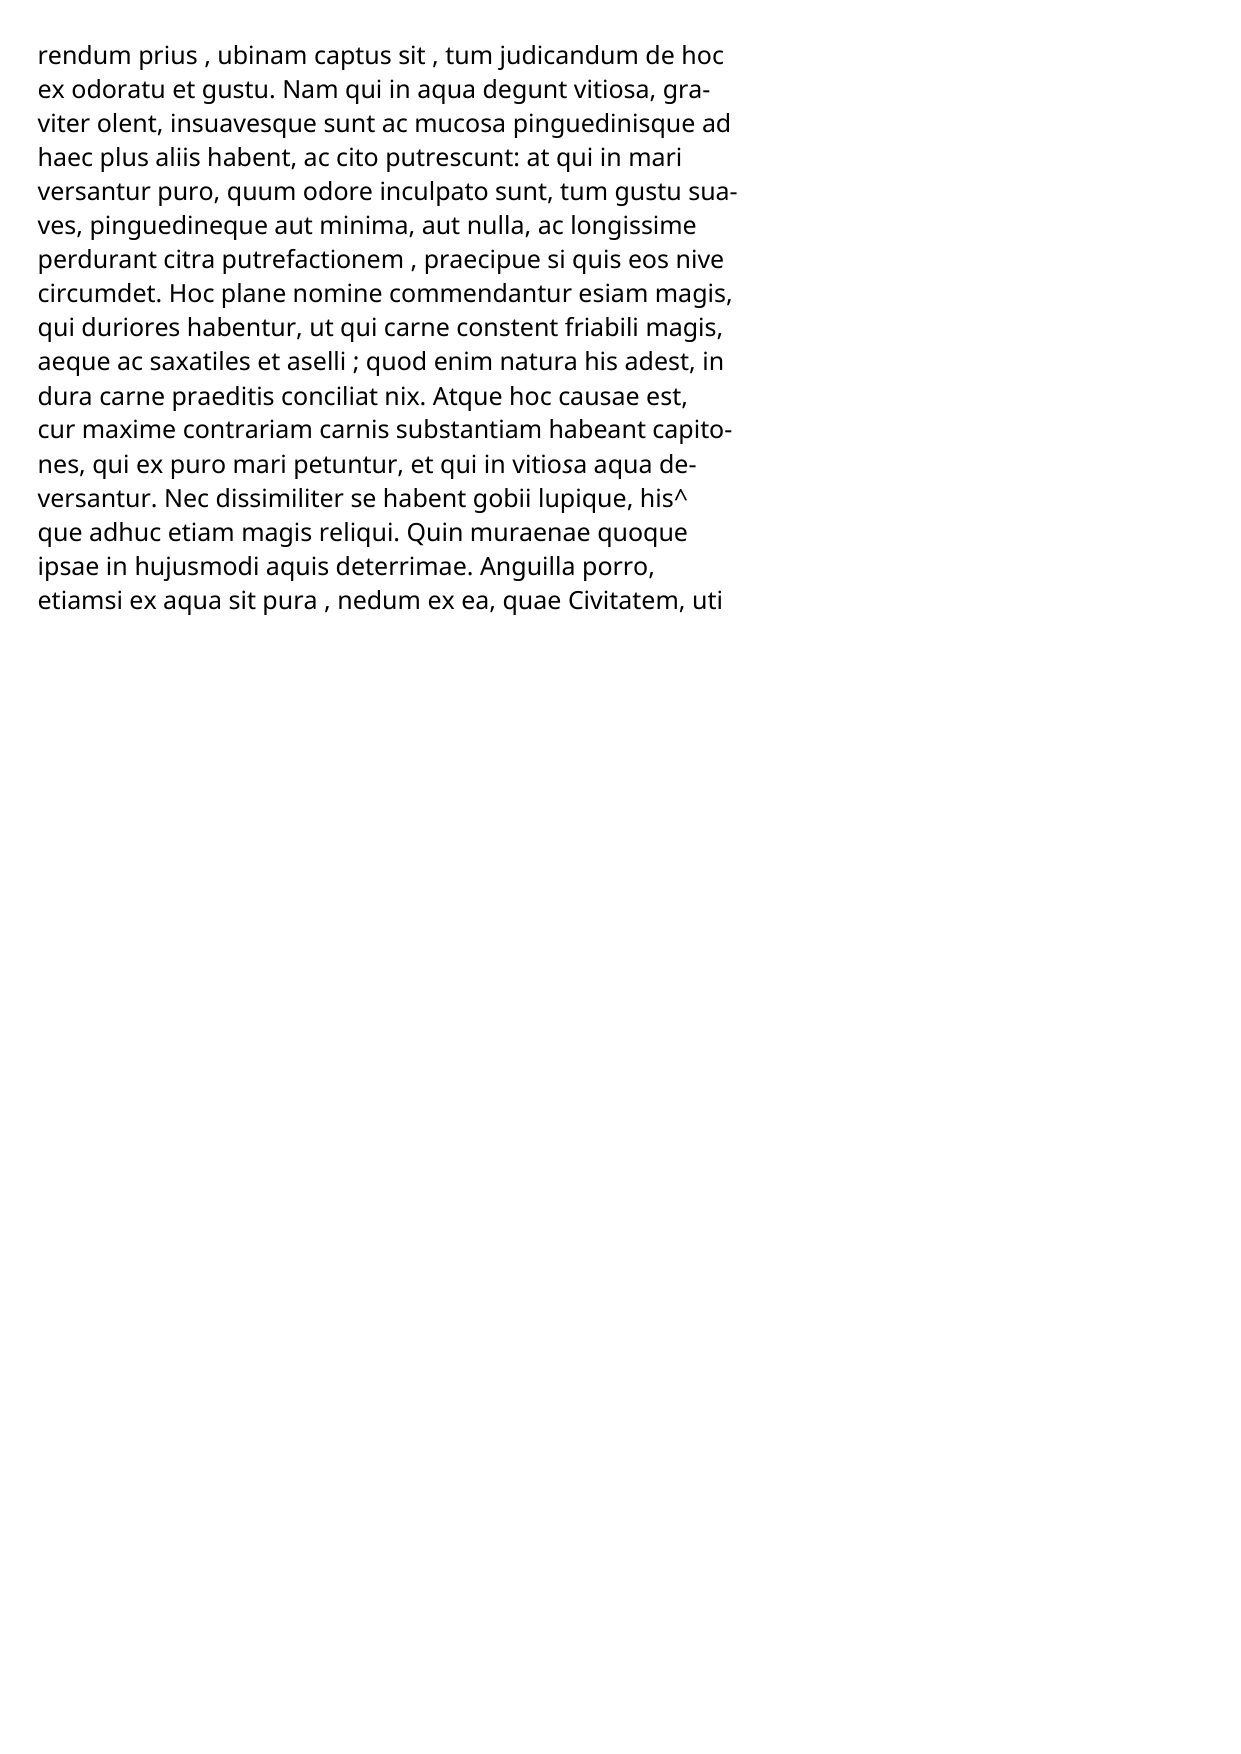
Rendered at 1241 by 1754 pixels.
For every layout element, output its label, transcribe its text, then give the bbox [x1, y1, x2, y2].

text rendum prius , ubinam captus sit , tum judicandum de hoc ex odoratu et gustu. Nam qui in aqua degunt vitiosa, gra- viter olent, insuavesque sunt ac mucosa pinguedinisque ad haec plus aliis habent, ac cito putrescunt: at qui in mari versantur puro, quum odore inculpato sunt, tum gustu sua- ves, pinguedineque aut minima, aut nulla, ac longissime perdurant citra putrefactionem , praecipue si quis eos nive circumdet. Hoc plane nomine commendantur esiam magis, qui duriores habentur, ut qui carne constent friabili magis, aeque ac saxatiles et aselli ; quod enim natura his adest, in dura carne praeditis conciliat nix. Atque hoc causae est, cur maxime contrariam carnis substantiam habeant capito- nes, qui ex puro mari petuntur, et qui in vitiosa aqua de- versantur. Nec dissimiliter se habent gobii lupique, his^ que adhuc etiam magis reliqui. Quin muraenae quoque ipsae in hujusmodi aquis deterrimae. Anguilla porro, etiamsi ex aqua sit pura , nedum ex ea, quae Civitatem, uti [37, 37, 1203, 617]
